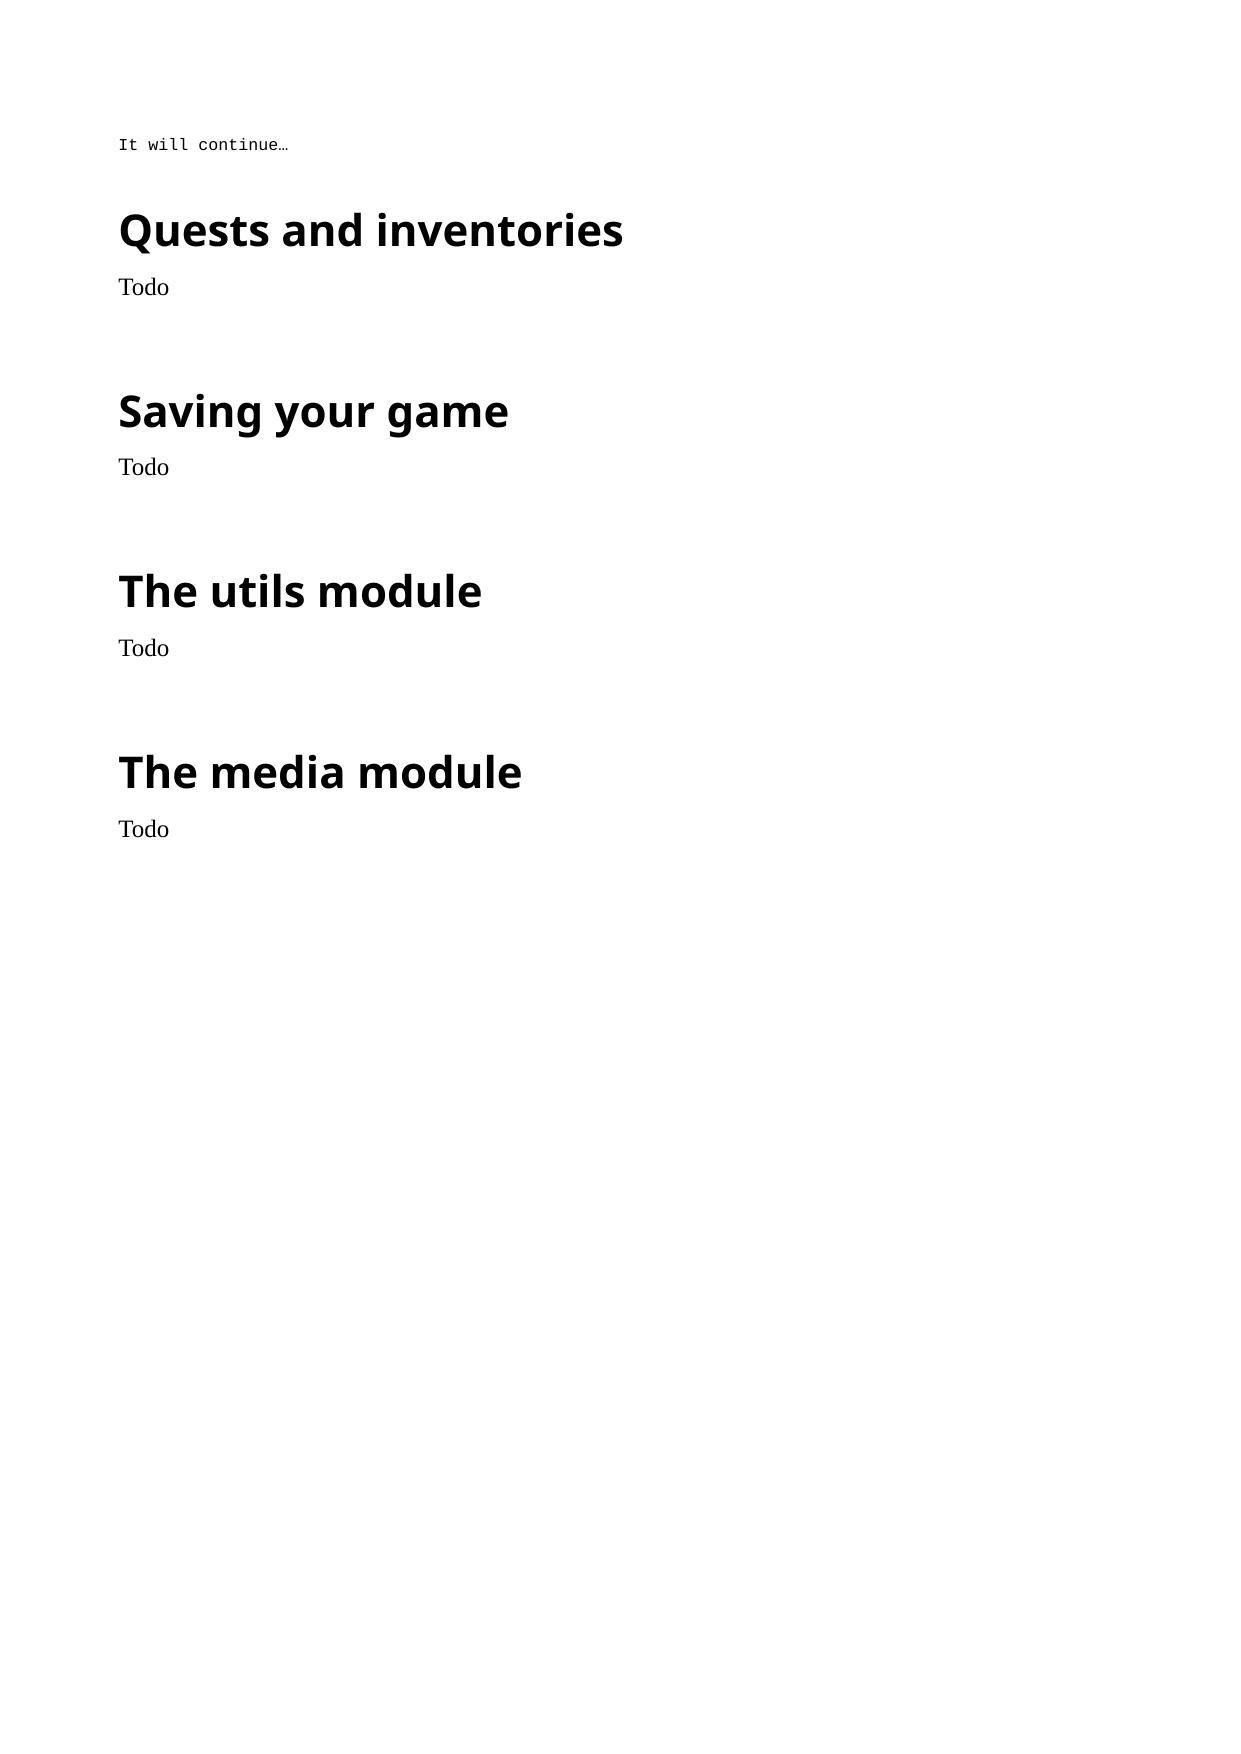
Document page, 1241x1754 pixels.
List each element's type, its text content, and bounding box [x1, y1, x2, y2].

text Todo [118, 272, 1122, 301]
text Todo [118, 814, 1122, 842]
subtitle Quests and inventories [118, 200, 1122, 259]
text Todo [118, 452, 1122, 481]
text It will continue… [118, 137, 1122, 156]
subtitle The media module [118, 742, 1122, 801]
text Todo [118, 633, 1122, 662]
subtitle The utils module [118, 561, 1122, 621]
subtitle Saving your game [118, 380, 1122, 440]
